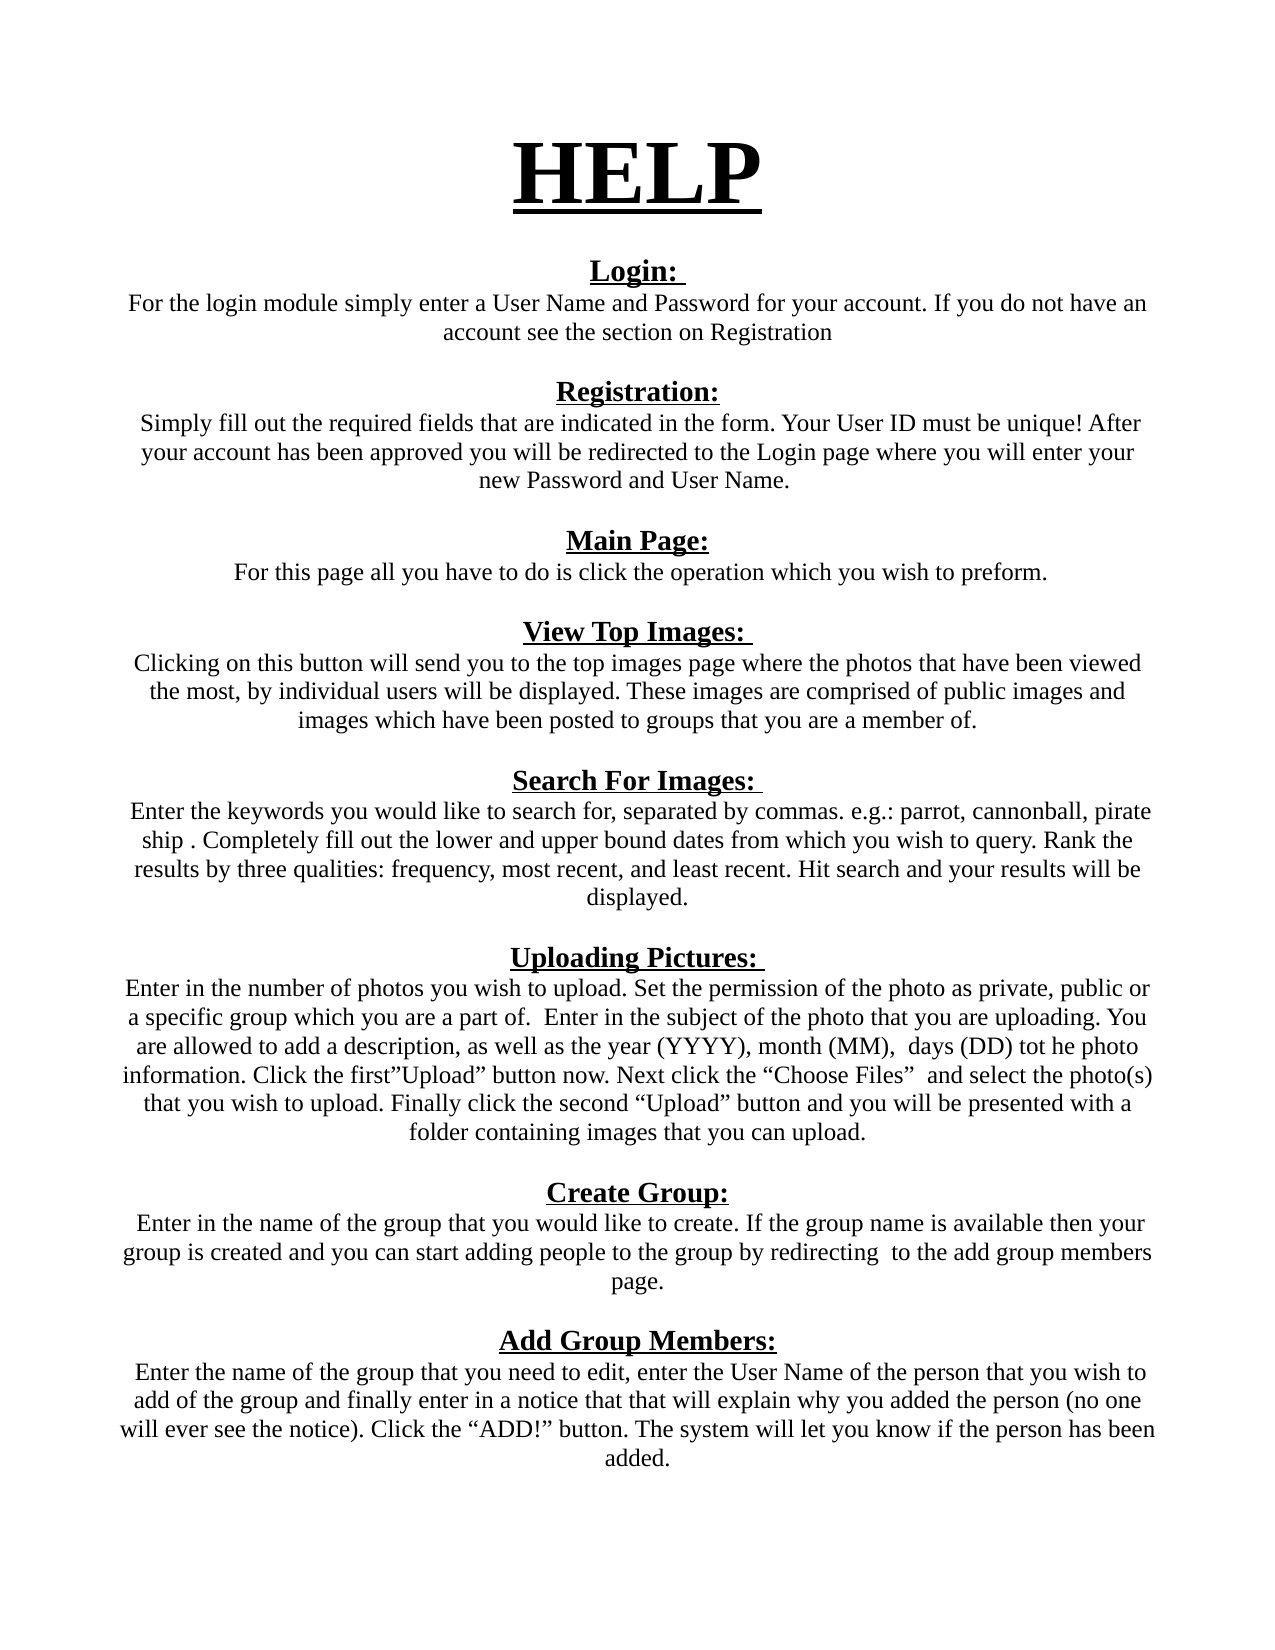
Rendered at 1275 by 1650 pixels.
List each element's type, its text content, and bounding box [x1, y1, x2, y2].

text Uploading Pictures: [118, 940, 1157, 973]
text Add Group Members: [118, 1323, 1157, 1357]
text Create Group: [118, 1175, 1157, 1208]
text Registration: [118, 374, 1157, 408]
text Enter the name of the group that you need to edit, enter the User Name of the person that you wish to add of the group and finally enter in a notice that that will explain why you added the person (no one will ever see the notice). Click the “ADD!” button. The system will let you know if the person has been added. [118, 1357, 1157, 1472]
text View Top Images: [118, 614, 1157, 648]
text Main Page: [118, 523, 1157, 557]
text Enter in the number of photos you wish to upload. Set the permission of the photo as private, public or a specific group which you are a part of. Enter in the subject of the photo that you are uploading. You are allowed to add a description, as well as the year (YYYY), month (MM), days (DD) tot he photo information. Click the first”Upload” button now. Next click the “Choose Files” and select the photo(s) that you wish to upload. Finally click the second “Upload” button and you will be presented with a folder containing images that you can upload. [118, 973, 1157, 1146]
text Login: [118, 252, 1157, 288]
text Clicking on this button will send you to the top images page where the photos that have been viewed the most, by individual users will be displayed. These images are comprised of public images and images which have been posted to groups that you are a member of. [118, 648, 1157, 734]
text HELP [118, 118, 1157, 223]
text Simply fill out the required fields that are indicated in the form. Your User ID must be unique! After your account has been approved you will be redirected to the Login page where you will enter your new Password and User Name. [118, 408, 1157, 494]
text Enter the keywords you would like to search for, separated by commas. e.g.: parrot, cannonball, pirate ship . Completely fill out the lower and upper bound dates from which you wish to query. Rank the results by three qualities: frequency, most recent, and least recent. Hit search and your results will be displayed. [118, 796, 1157, 911]
text Enter in the name of the group that you would like to create. If the group name is available then your group is created and you can start adding people to the group by redirecting to the add group members page. [118, 1208, 1157, 1294]
text Search For Images: [118, 763, 1157, 796]
text For this page all you have to do is click the operation which you wish to preform. [118, 557, 1157, 585]
text For the login module simply enter a User Name and Password for your account. If you do not have an account see the section on Registration [118, 288, 1157, 346]
